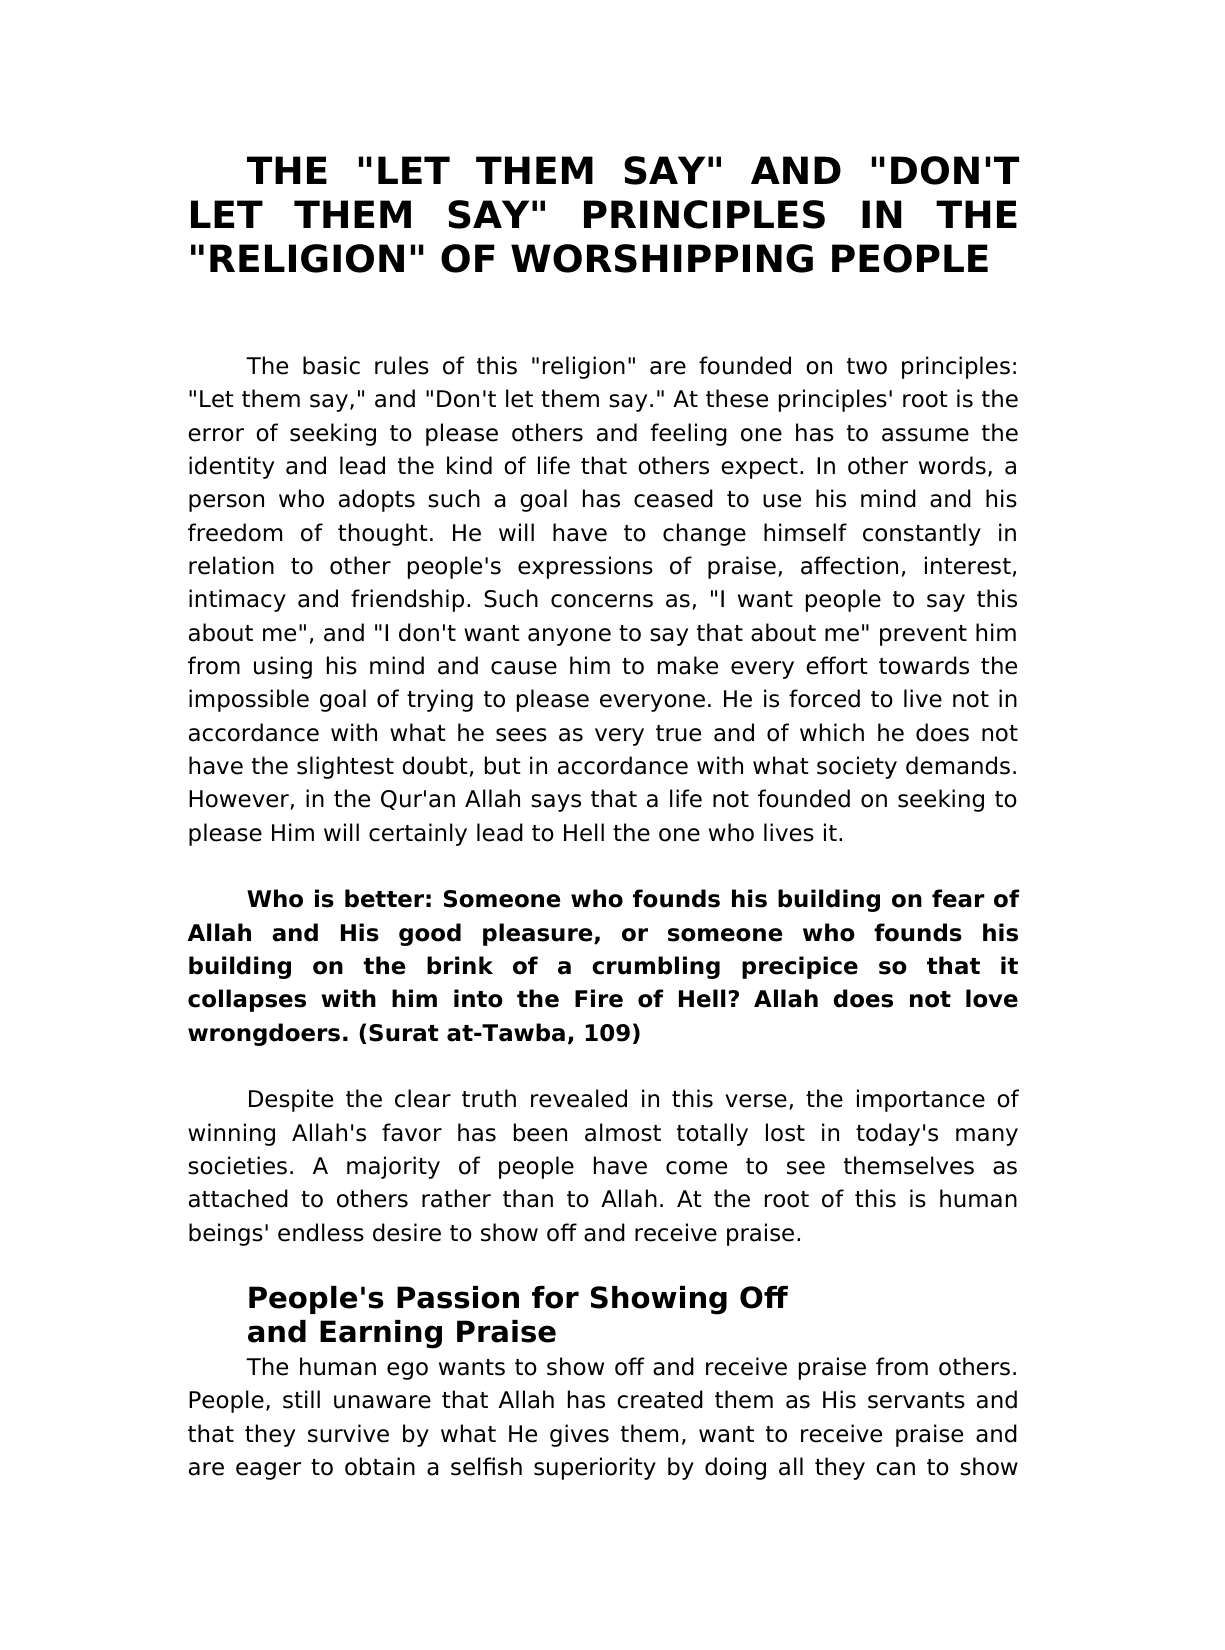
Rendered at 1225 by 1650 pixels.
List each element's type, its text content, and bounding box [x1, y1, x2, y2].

text Despite the clear truth revealed in this verse, the importance of winning Allah's favor has been almost totally lost in today's many societies. A majority of people have come to see themselves as attached to others rather than to Allah. At the root of this is human beings' endless desire to show off and receive praise. [187, 1081, 1020, 1248]
text and Earning Praise [187, 1315, 1020, 1349]
text THE "LET THEM SAY" AND "DON'T LET THEM SAY" PRINCIPLES IN THE "RELIGION" OF WORSHIPPING PEOPLE [187, 150, 1020, 281]
text People's Passion for Showing Off [187, 1281, 1020, 1315]
text The basic rules of this "religion" are founded on two principles: "Let them say," and "Don't let them say." At these principles' root is the error of seeking to please others and feeling one has to assume the identity and lead the kind of life that others expect. In other words, a person who adopts such a goal has ceased to use his mind and his freedom of thought. He will have to change himself constantly in relation to other people's expressions of praise, affection, interest, intimacy and friendship. Such concerns as, "I want people to say this about me", and "I don't want anyone to say that about me" prevent him from using his mind and cause him to make every effort towards the impossible goal of trying to please everyone. He is forced to live not in accordance with what he sees as very true and of which he does not have the slightest doubt, but in accordance with what society demands. However, in the Qur'an Allah says that a life not founded on seeking to please Him will certainly lead to Hell the one who lives it. [187, 348, 1020, 848]
text Who is better: Someone who founds his building on fear of Allah and His good pleasure, or someone who founds his building on the brink of a crumbling precipice so that it collapses with him into the Fire of Hell? Allah does not love wrongdoers. (Surat at-Tawba, 109) [187, 881, 1020, 1048]
text The human ego wants to show off and receive praise from others. People, still unaware that Allah has created them as His servants and that they survive by what He gives them, want to receive praise and are eager to obtain a selfish superiority by doing all they can to show [187, 1349, 1020, 1482]
